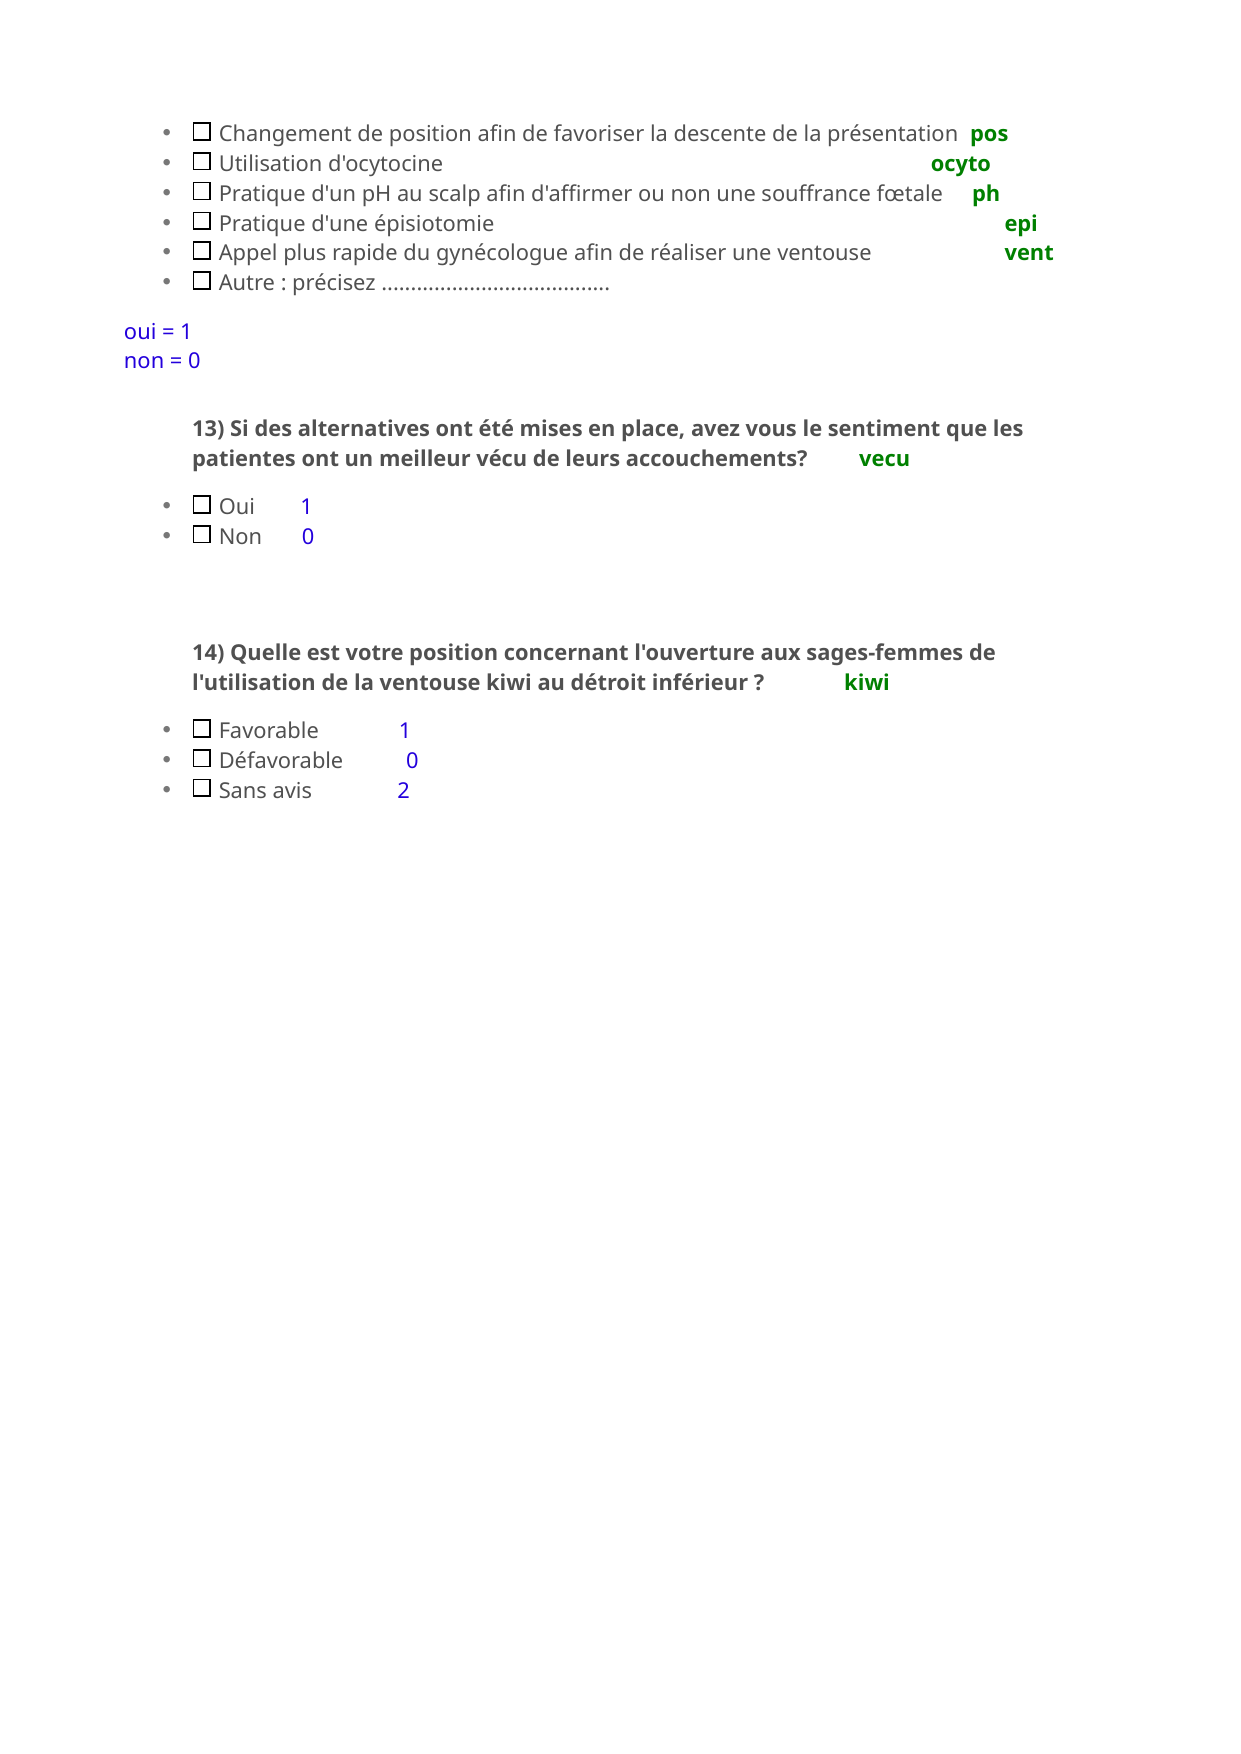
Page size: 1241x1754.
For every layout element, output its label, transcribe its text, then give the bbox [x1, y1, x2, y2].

list Sans avis 2 [162, 774, 1122, 804]
list Changement de position afin de favoriser la descente de la présentation pos [162, 118, 1122, 148]
list Appel plus rapide du gynécologue afin de réaliser une ventouse vent [162, 237, 1122, 267]
text oui = 1 non = 0 [118, 316, 1122, 375]
list Pratique d'un pH au scalp afin d'affirmer ou non une souffrance fœtale ph [162, 178, 1122, 207]
list Pratique d'une épisiotomie epi [162, 207, 1122, 237]
list 13) Si des alternatives ont été mises en place, avez vous le sentiment que les patientes ont un meilleur vécu de leurs accouchements? vecu [162, 413, 1122, 472]
list Autre : précisez ....................................... [162, 267, 1122, 297]
list Oui 1 [162, 491, 1122, 521]
list Défavorable 0 [162, 745, 1122, 774]
list 14) Quelle est votre position concernant l'ouverture aux sages-femmes de l'utilisation de la ventouse kiwi au détroit inférieur ? kiwi [162, 637, 1122, 696]
list Non 0 [162, 521, 1122, 551]
list Utilisation d'ocytocine ocyto [162, 148, 1122, 178]
list Favorable 1 [162, 715, 1122, 745]
